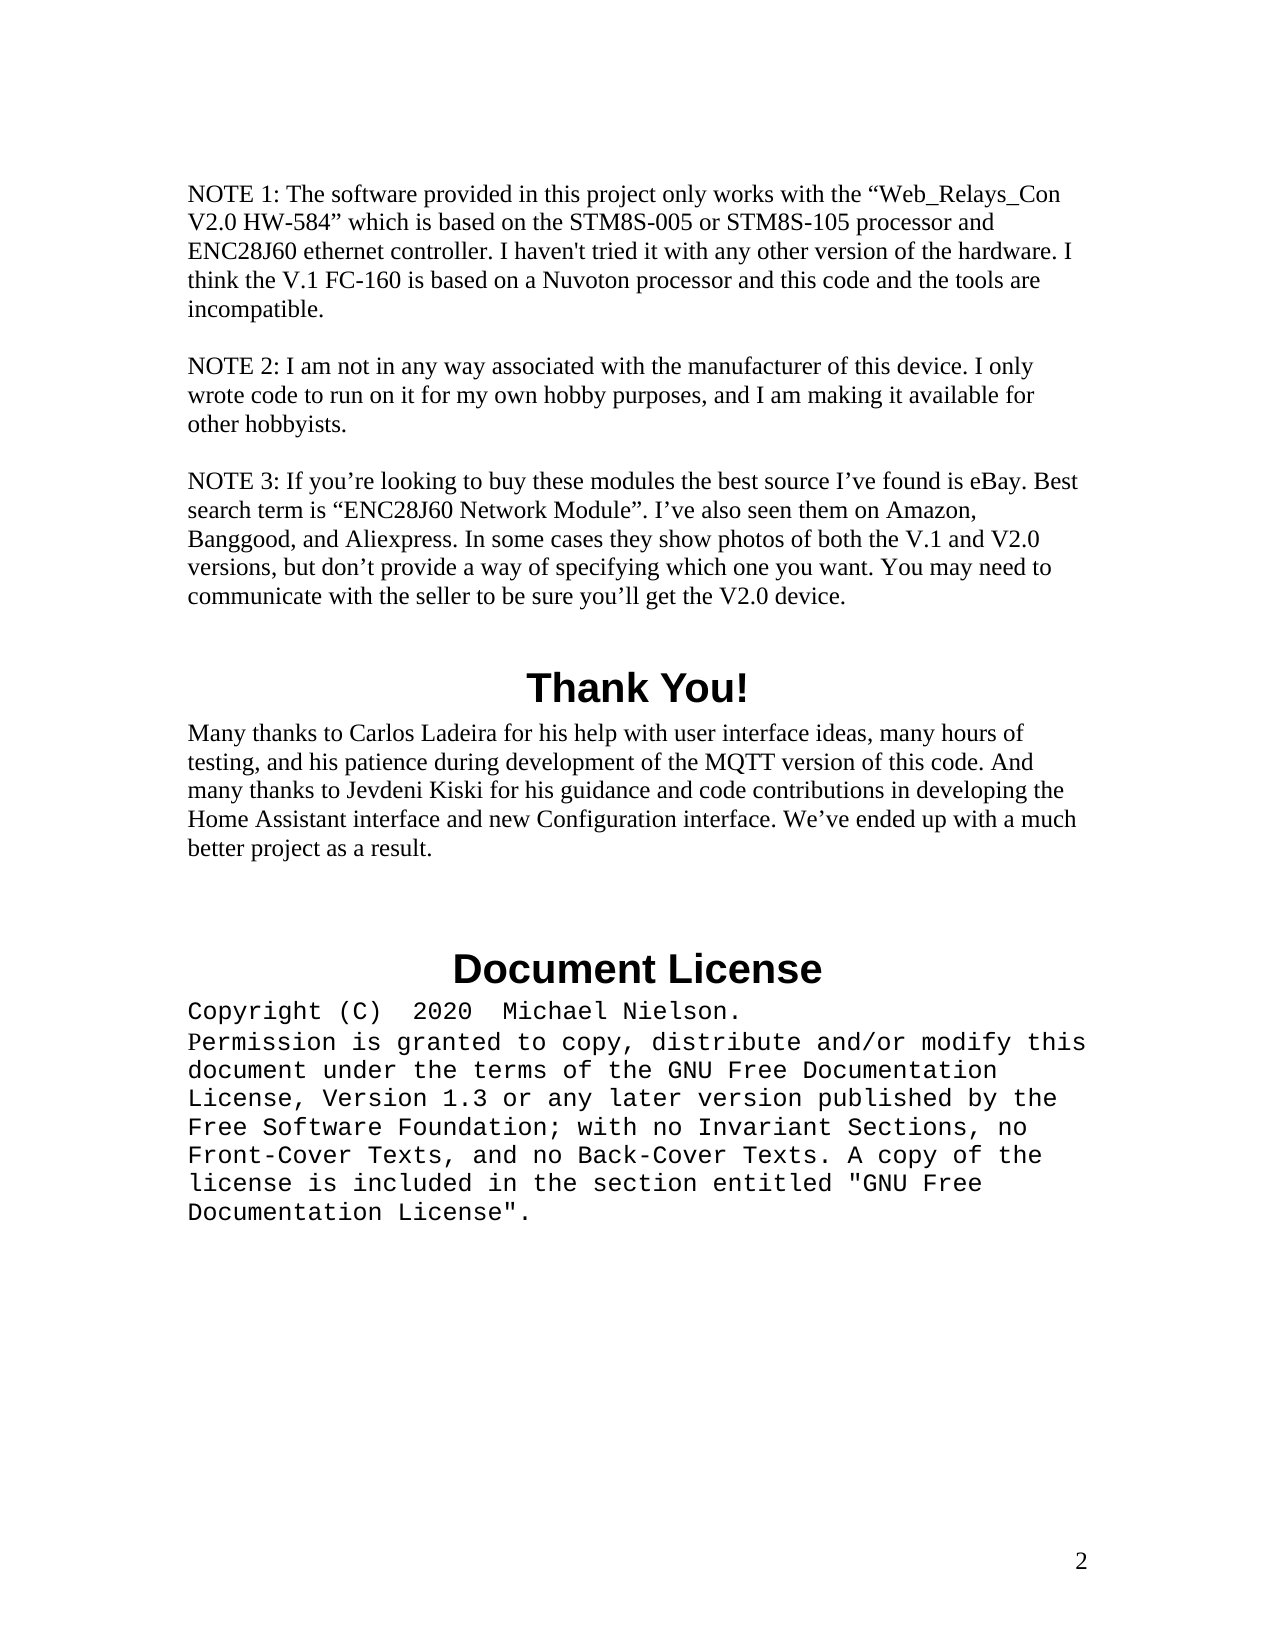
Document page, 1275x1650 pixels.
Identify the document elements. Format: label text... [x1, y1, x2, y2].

subtitle Thank You! [187, 664, 1087, 712]
text Many thanks to Carlos Ladeira for his help with user interface ideas, many hours of testing, and his patience during development of the MQTT version of this code. And many thanks to Jevdeni Kiski for his guidance and code contributions in developing the Home Assistant interface and new Configuration interface. We’ve ended up with a much better project as a result. [187, 718, 1087, 862]
subtitle Document License [187, 944, 1087, 992]
text NOTE 1: The software provided in this project only works with the “Web_Relays_Con V2.0 HW-584” which is based on the STM8S-005 or STM8S-105 processor and ENC28J60 ethernet controller. I haven't tried it with any other version of the hardware. I think the V.1 FC-160 is based on a Nuvoton processor and this code and the tools are incompatible. [187, 179, 1087, 322]
text NOTE 3: If you’re looking to buy these modules the best source I’ve found is eBay. Best search term is “ENC28J60 Network Module”. I’ve also seen them on Amazon, Banggood, and Aliexpress. In some cases they show photos of both the V.1 and V2.0 versions, but don’t provide a way of specifying which one you want. You may need to communicate with the seller to be sure you’ll get the V2.0 device. [187, 466, 1087, 610]
text NOTE 2: I am not in any way associated with the manufacturer of this device. I only wrote code to run on it for my own hobby purposes, and I am making it available for other hobbyists. [187, 351, 1087, 437]
text Copyright (C) 2020 Michael Nielson. Permission is granted to copy, distribute and/or modify this document under the terms of the GNU Free Documentation License, Version 1.3 or any later version published by the Free Software Foundation; with no Invariant Sections, no Front-Cover Texts, and no Back-Cover Texts. A copy of the license is included in the section entitled "GNU Free Documentation License". [187, 998, 1087, 1227]
